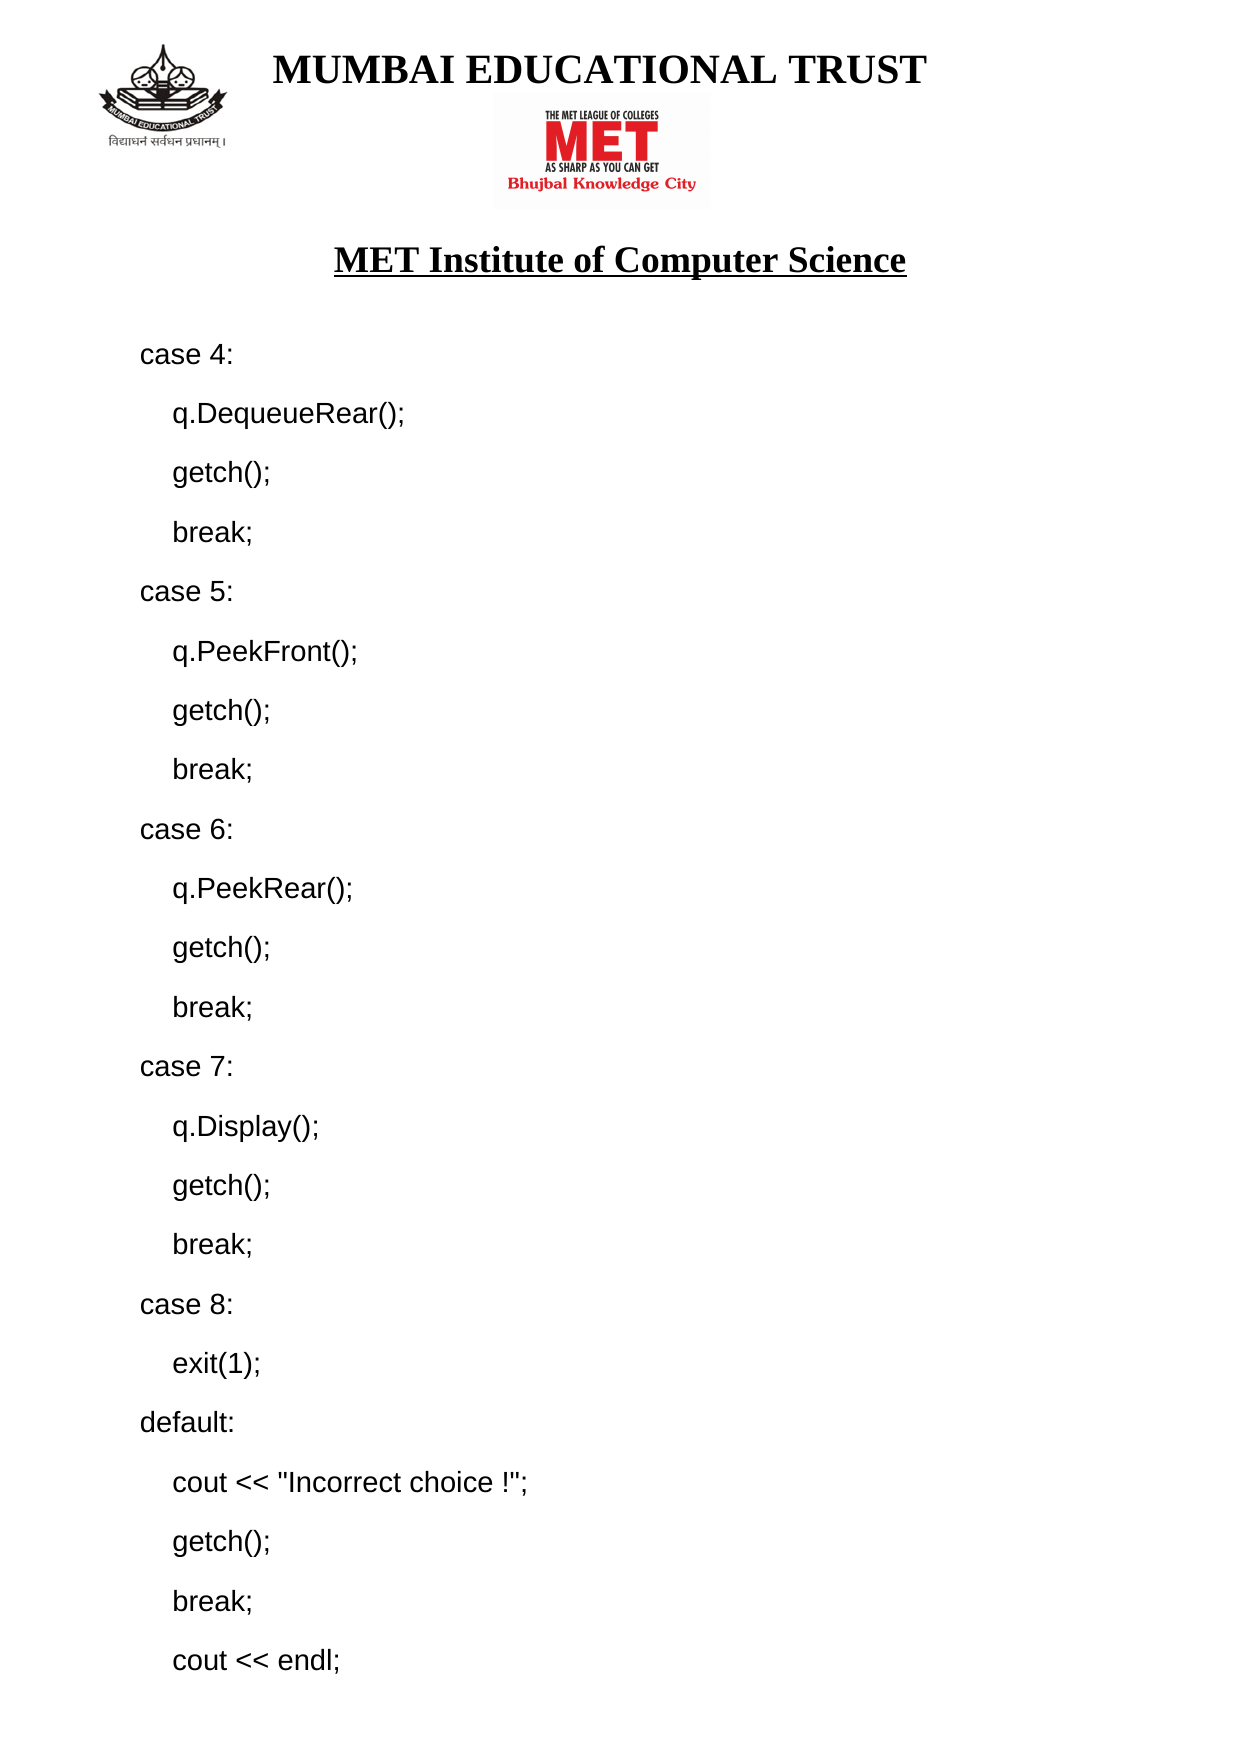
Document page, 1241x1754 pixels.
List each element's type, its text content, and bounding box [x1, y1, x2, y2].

text break; [75, 1583, 1165, 1617]
text cout << "Incorrect choice !"; [75, 1465, 1165, 1498]
text case 6: [75, 812, 1165, 845]
text break; [75, 515, 1165, 548]
text case 5: [75, 574, 1165, 608]
text q.PeekRear(); [75, 871, 1165, 904]
text break; [75, 1227, 1165, 1261]
text break; [75, 752, 1165, 786]
text case 4: [75, 337, 1165, 370]
text q.PeekFront(); [75, 633, 1165, 667]
text break; [75, 990, 1165, 1023]
text case 8: [75, 1287, 1165, 1320]
text exit(1); [75, 1346, 1165, 1379]
picture [492, 92, 712, 210]
text getch(); [75, 930, 1165, 964]
text getch(); [75, 1524, 1165, 1558]
text cout << endl; [75, 1643, 1165, 1676]
text q.Display(); [75, 1108, 1165, 1142]
text getch(); [75, 455, 1165, 489]
text q.DequeueRear(); [75, 396, 1165, 429]
text case 7: [75, 1049, 1165, 1083]
text default: [75, 1405, 1165, 1439]
text getch(); [75, 1168, 1165, 1201]
text getch(); [75, 693, 1165, 726]
picture [98, 44, 228, 148]
